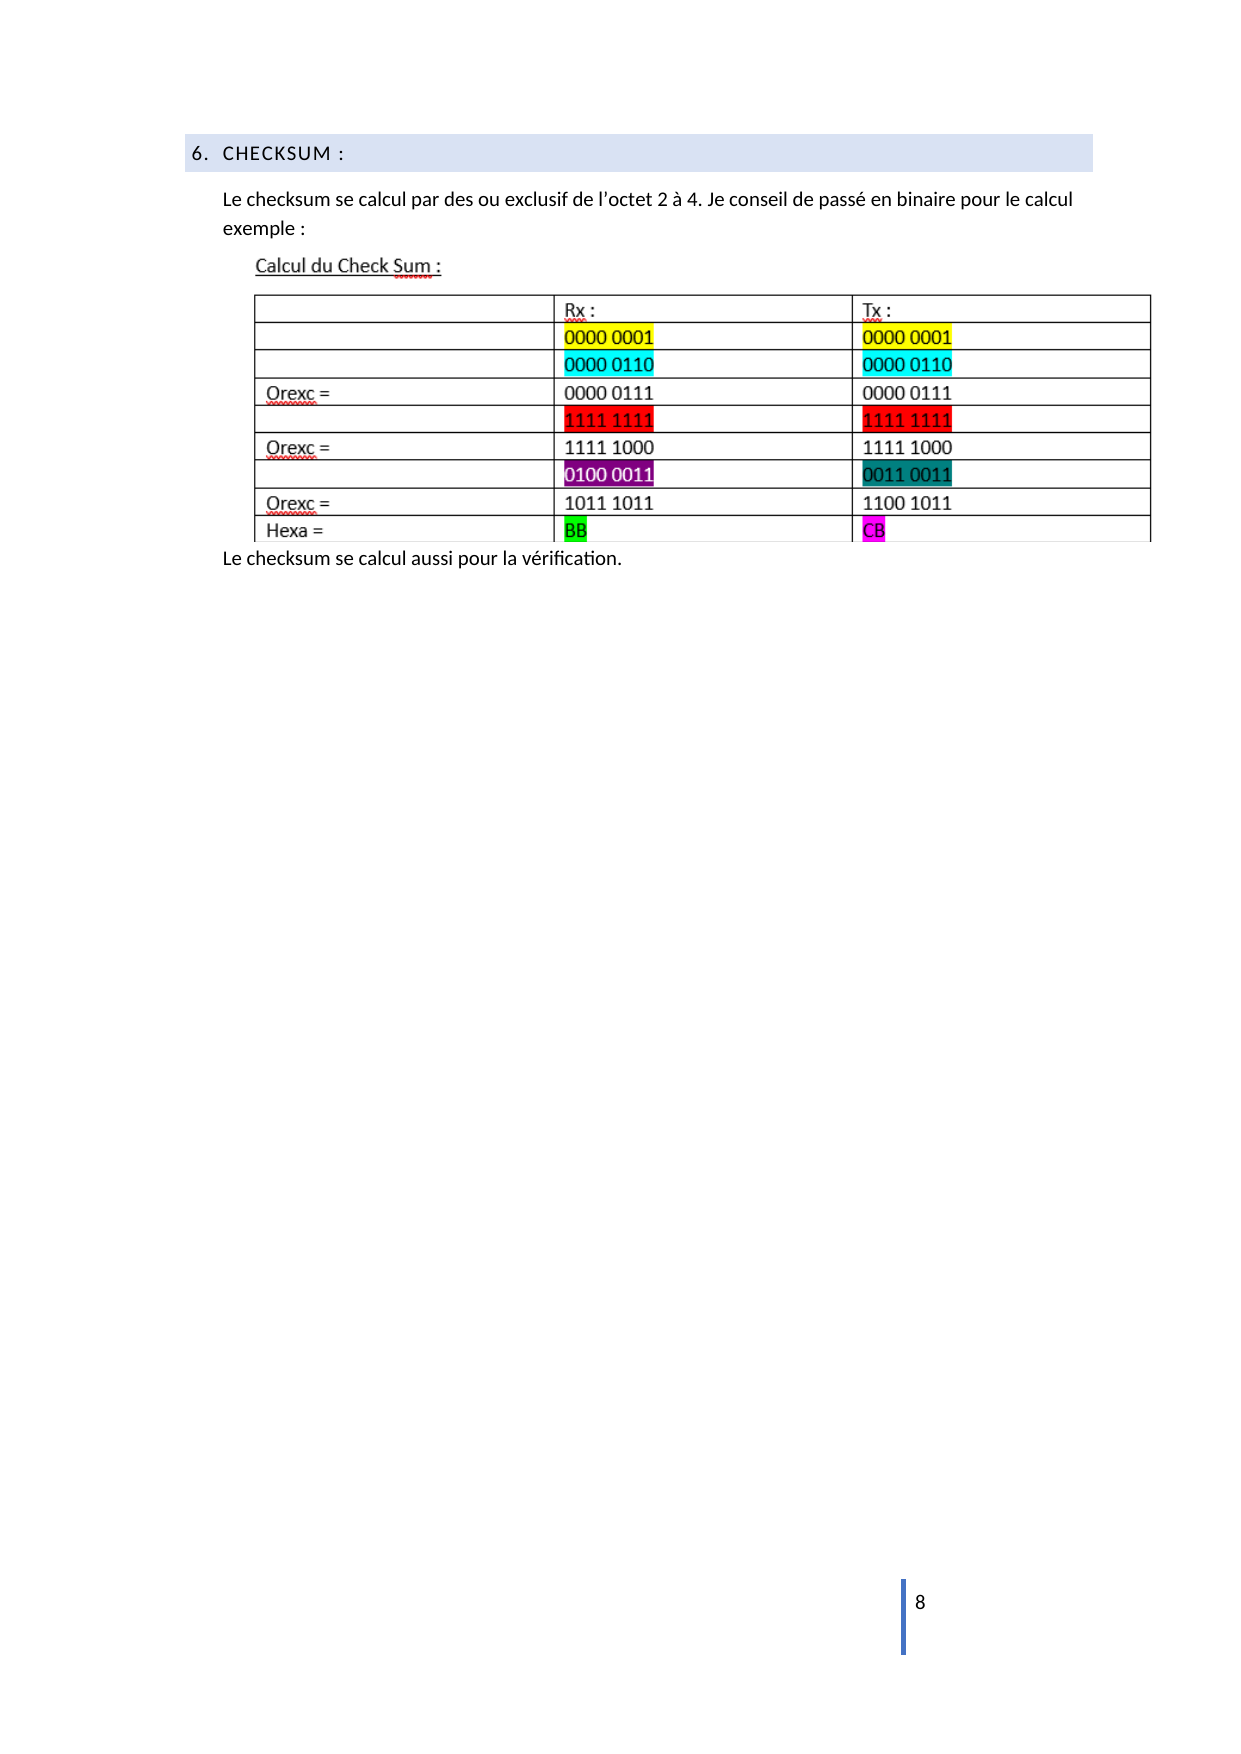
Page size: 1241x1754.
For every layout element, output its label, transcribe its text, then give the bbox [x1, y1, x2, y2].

list Le checksum se calcul aussi pour la vérification. [223, 545, 1093, 570]
list Checksum : [191, 140, 1086, 166]
list Le checksum se calcul par des ou exclusif de l’octet 2 à 4. Je conseil de passé en binaire pour le calcul exemple : [223, 186, 1093, 241]
